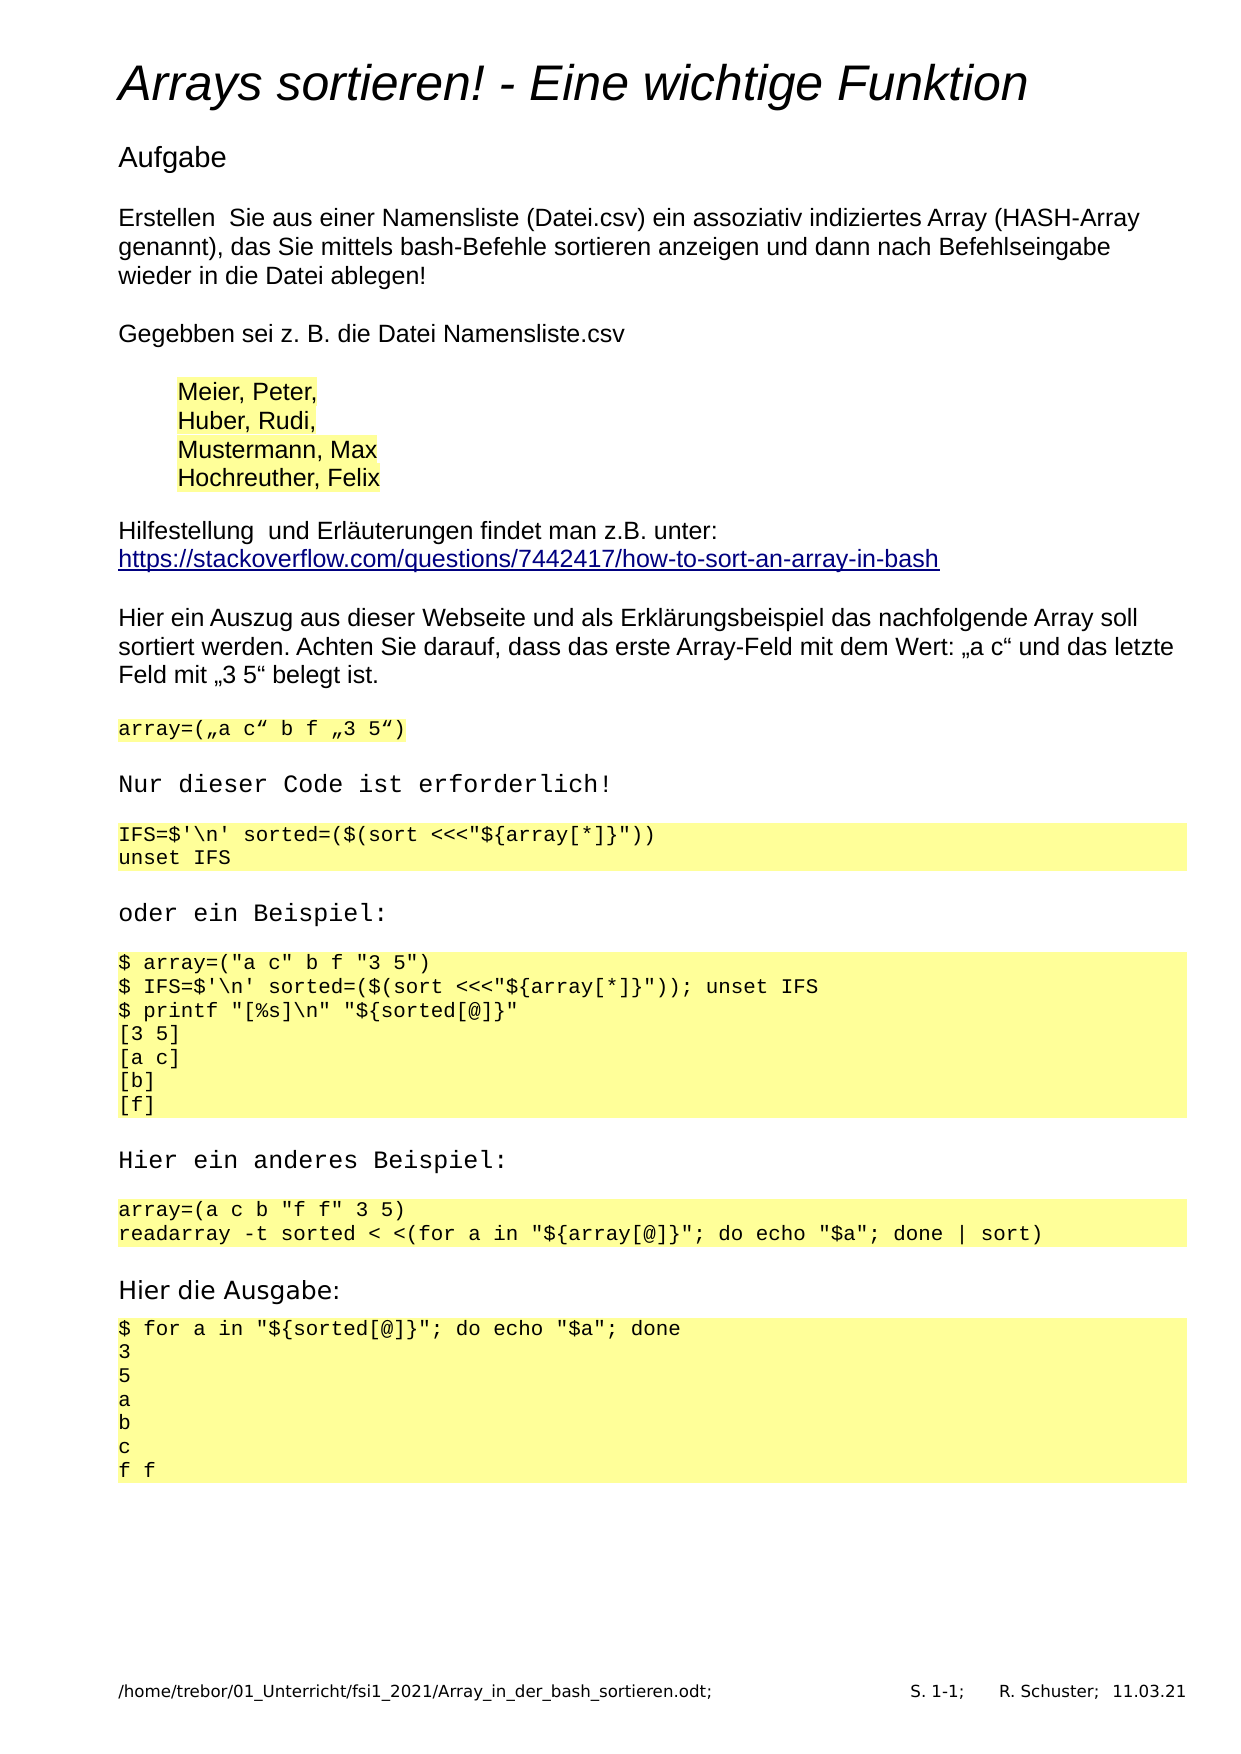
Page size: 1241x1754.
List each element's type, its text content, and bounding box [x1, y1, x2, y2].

text Hier ein anderes Beispiel: [118, 1147, 1187, 1176]
text f f [118, 1459, 1187, 1483]
text [f] [118, 1094, 1187, 1118]
text $ printf "[%s]\n" "${sorted[@]}" [118, 999, 1187, 1023]
text Nur dieser Code ist erforderlich! [118, 772, 1187, 800]
text Arrays sortieren! - Eine wichtige Funktion [118, 53, 1187, 111]
text c [118, 1436, 1187, 1459]
text [a c] [118, 1047, 1187, 1071]
text Erstellen Sie aus einer Namensliste (Datei.csv) ein assoziativ indiziertes Array (HASH-Array genannt), das Sie mittels bash-Befehle sortieren anzeigen und dann nach Befehlseingabe wieder in die Datei ablegen! [118, 203, 1187, 289]
text 3 [118, 1341, 1187, 1365]
text Meier, Peter, [177, 377, 1187, 406]
text Huber, Rudi, [177, 406, 1187, 434]
text Hier die Ausgabe: [118, 1276, 1187, 1305]
text $ for a in "${sorted[@]}"; do echo "$a"; done [118, 1318, 1187, 1341]
text Hier ein Auszug aus dieser Webseite und als Erklärungsbeispiel das nachfolgende Array soll sortiert werden. Achten Sie darauf, dass das erste Array-Feld mit dem Wert: „a c“ und das letzte Feld mit „3 5“ belegt ist. [118, 603, 1187, 689]
text Gegebben sei z. B. die Datei Namensliste.csv [118, 319, 1187, 348]
text a [118, 1389, 1187, 1412]
text 5 [118, 1365, 1187, 1389]
text IFS=$'\n' sorted=($(sort <<<"${array[*]}")) [118, 823, 1187, 847]
text Aufgabe [118, 140, 1187, 174]
text $ array=("a c" b f "3 5") [118, 952, 1187, 976]
text [b] [118, 1071, 1187, 1094]
text oder ein Beispiel: [118, 900, 1187, 929]
text $ IFS=$'\n' sorted=($(sort <<<"${array[*]}")); unset IFS [118, 976, 1187, 999]
text array=(a c b "f f" 3 5) [118, 1199, 1187, 1223]
text Hochreuther, Felix [177, 463, 1187, 492]
text [3 5] [118, 1023, 1187, 1047]
text Mustermann, Max [177, 434, 1187, 463]
text b [118, 1412, 1187, 1436]
text readarray -t sorted < <(for a in "${array[@]}"; do echo "$a"; done | sort) [118, 1223, 1187, 1247]
text array=(„a c“ b f „3 5“) [118, 718, 1187, 742]
text Hilfestellung und Erläuterungen findet man z.B. unter: https://stackoverflow.com/questions/7442417/how-to-sort-an-array-in-bash [118, 516, 1187, 573]
text unset IFS [118, 847, 1187, 871]
